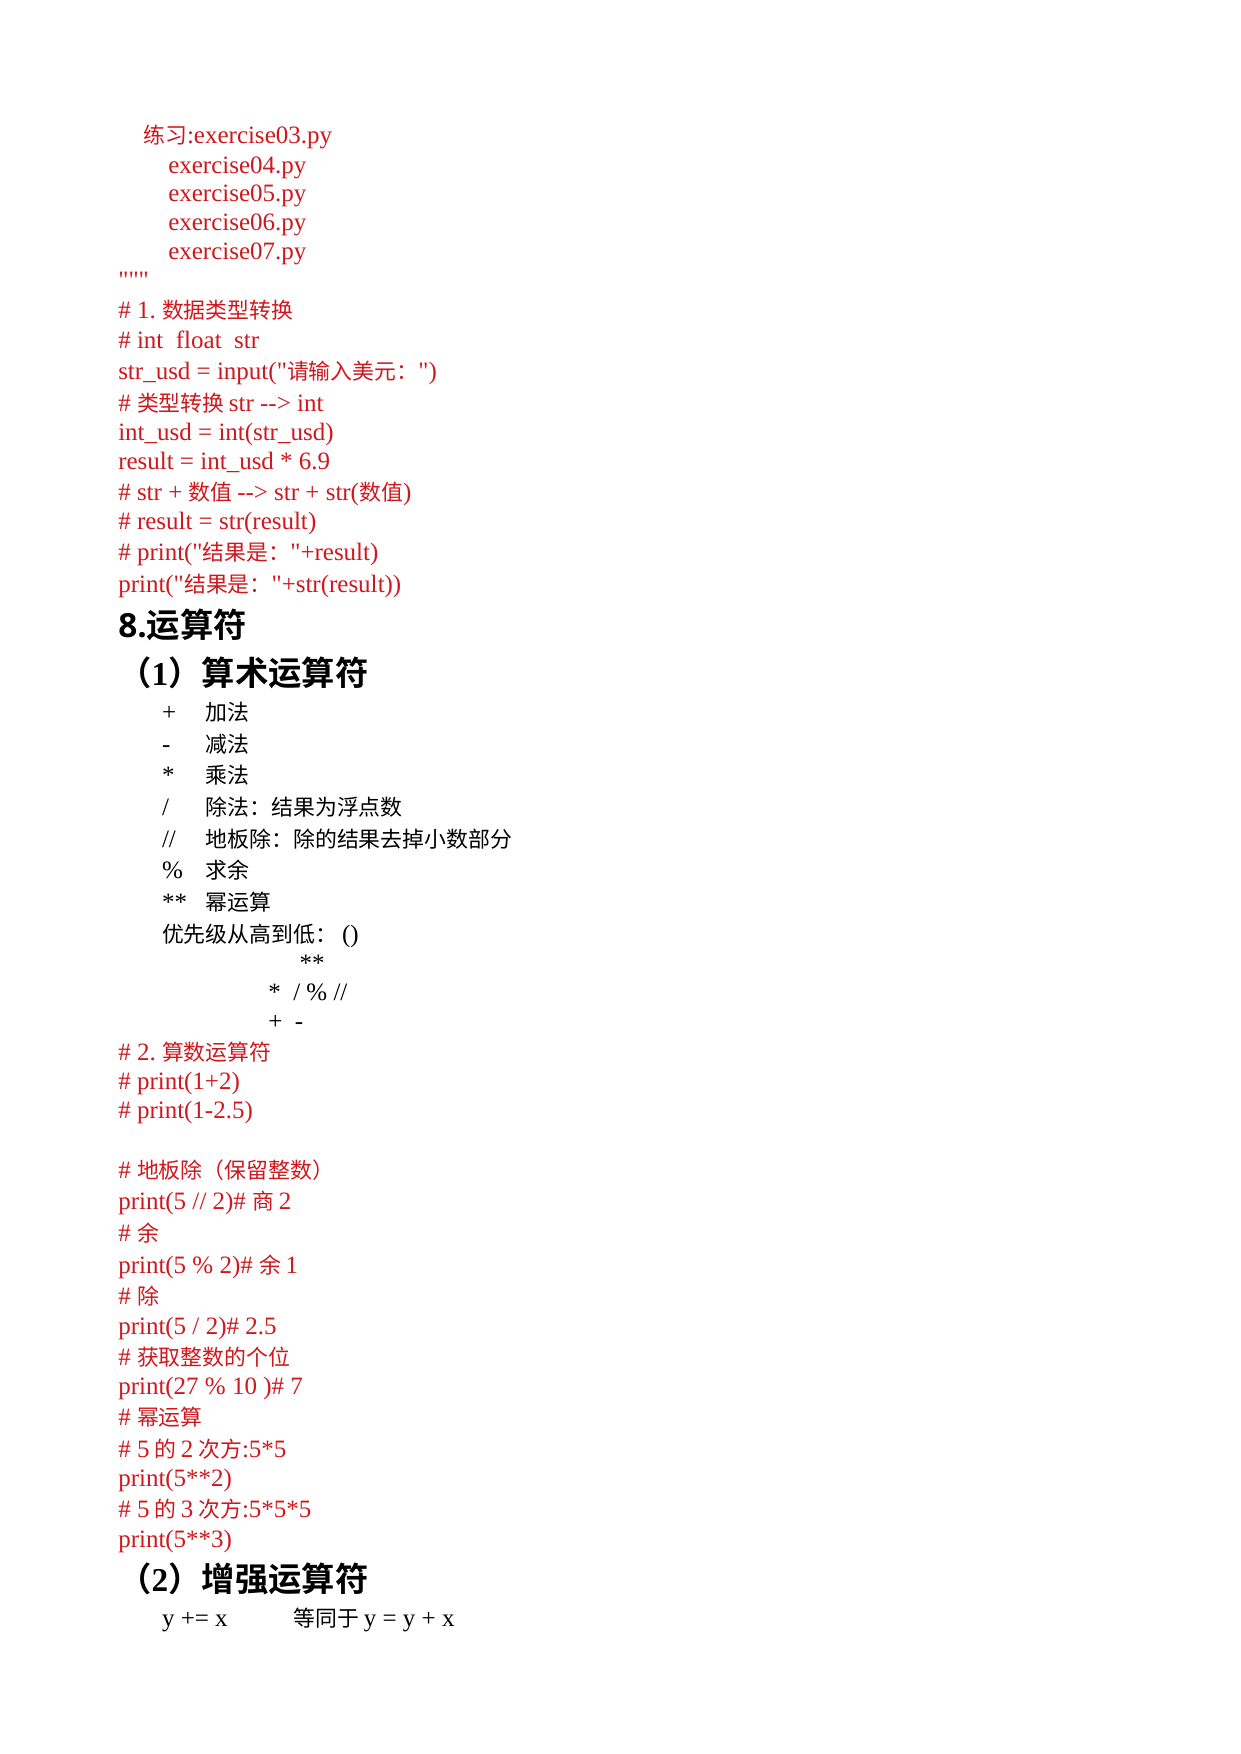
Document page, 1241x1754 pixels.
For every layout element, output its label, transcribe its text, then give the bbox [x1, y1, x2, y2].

text # 地板除（保留整数） [118, 1153, 1122, 1184]
text # 5的2次方:5*5 [118, 1432, 1122, 1463]
text exercise05.py [118, 178, 1122, 207]
text # int float str [118, 325, 1122, 354]
text 优先级从高到低： () [118, 917, 1122, 948]
text print(5 / 2)# 2.5 [118, 1311, 1122, 1340]
subtitle （2）增强运算符 [118, 1553, 1122, 1601]
text # 1. 数据类型转换 [118, 293, 1122, 325]
text # 类型转换str --> int [118, 386, 1122, 417]
text # str + 数值 --> str + str(数值) [118, 475, 1122, 506]
text # print(1-2.5) [118, 1095, 1122, 1124]
text # result = str(result) [118, 506, 1122, 535]
text ** 幂运算 [162, 885, 1122, 917]
text print(5 % 2)# 余1 [118, 1248, 1122, 1279]
text * / % // [118, 977, 1122, 1006]
text print(5**2) [118, 1463, 1122, 1492]
text y += x 等同于 y = y + x [118, 1601, 1122, 1633]
text - 减法 [118, 727, 1122, 758]
text result = int_usd * 6.9 [118, 446, 1122, 475]
text print(27 % 10 )# 7 [118, 1371, 1122, 1400]
text * 乘法 [118, 758, 1122, 790]
text 练习:exercise03.py [118, 118, 1122, 150]
text # print(1+2) [118, 1066, 1122, 1095]
text // 地板除：除的结果去掉小数部分 [162, 822, 1122, 853]
text # 余 [118, 1216, 1122, 1248]
text exercise06.py [118, 207, 1122, 236]
subtitle 8.运算符 [118, 598, 1122, 647]
text # 获取整数的个位 [118, 1340, 1122, 1371]
text + - [118, 1006, 1122, 1035]
text exercise07.py [118, 236, 1122, 265]
text str_usd = input("请输入美元：") [118, 354, 1122, 386]
text # print("结果是："+result) [118, 535, 1122, 567]
text # 5的3次方:5*5*5 [118, 1492, 1122, 1524]
text # 幂运算 [118, 1400, 1122, 1432]
text """ [118, 265, 1122, 293]
text ** [118, 948, 1122, 977]
text print(5 // 2)# 商2 [118, 1184, 1122, 1216]
text % 求余 [162, 853, 1122, 885]
text / 除法：结果为浮点数 [118, 790, 1122, 822]
subtitle （1）算术运算符 [118, 647, 1122, 695]
text int_usd = int(str_usd) [118, 417, 1122, 446]
text + 加法 [118, 695, 1122, 727]
text print("结果是："+str(result)) [118, 567, 1122, 598]
text # 2. 算数运算符 [118, 1035, 1122, 1066]
text exercise04.py [118, 150, 1122, 178]
text # 除 [118, 1279, 1122, 1311]
text print(5**3) [118, 1524, 1122, 1553]
